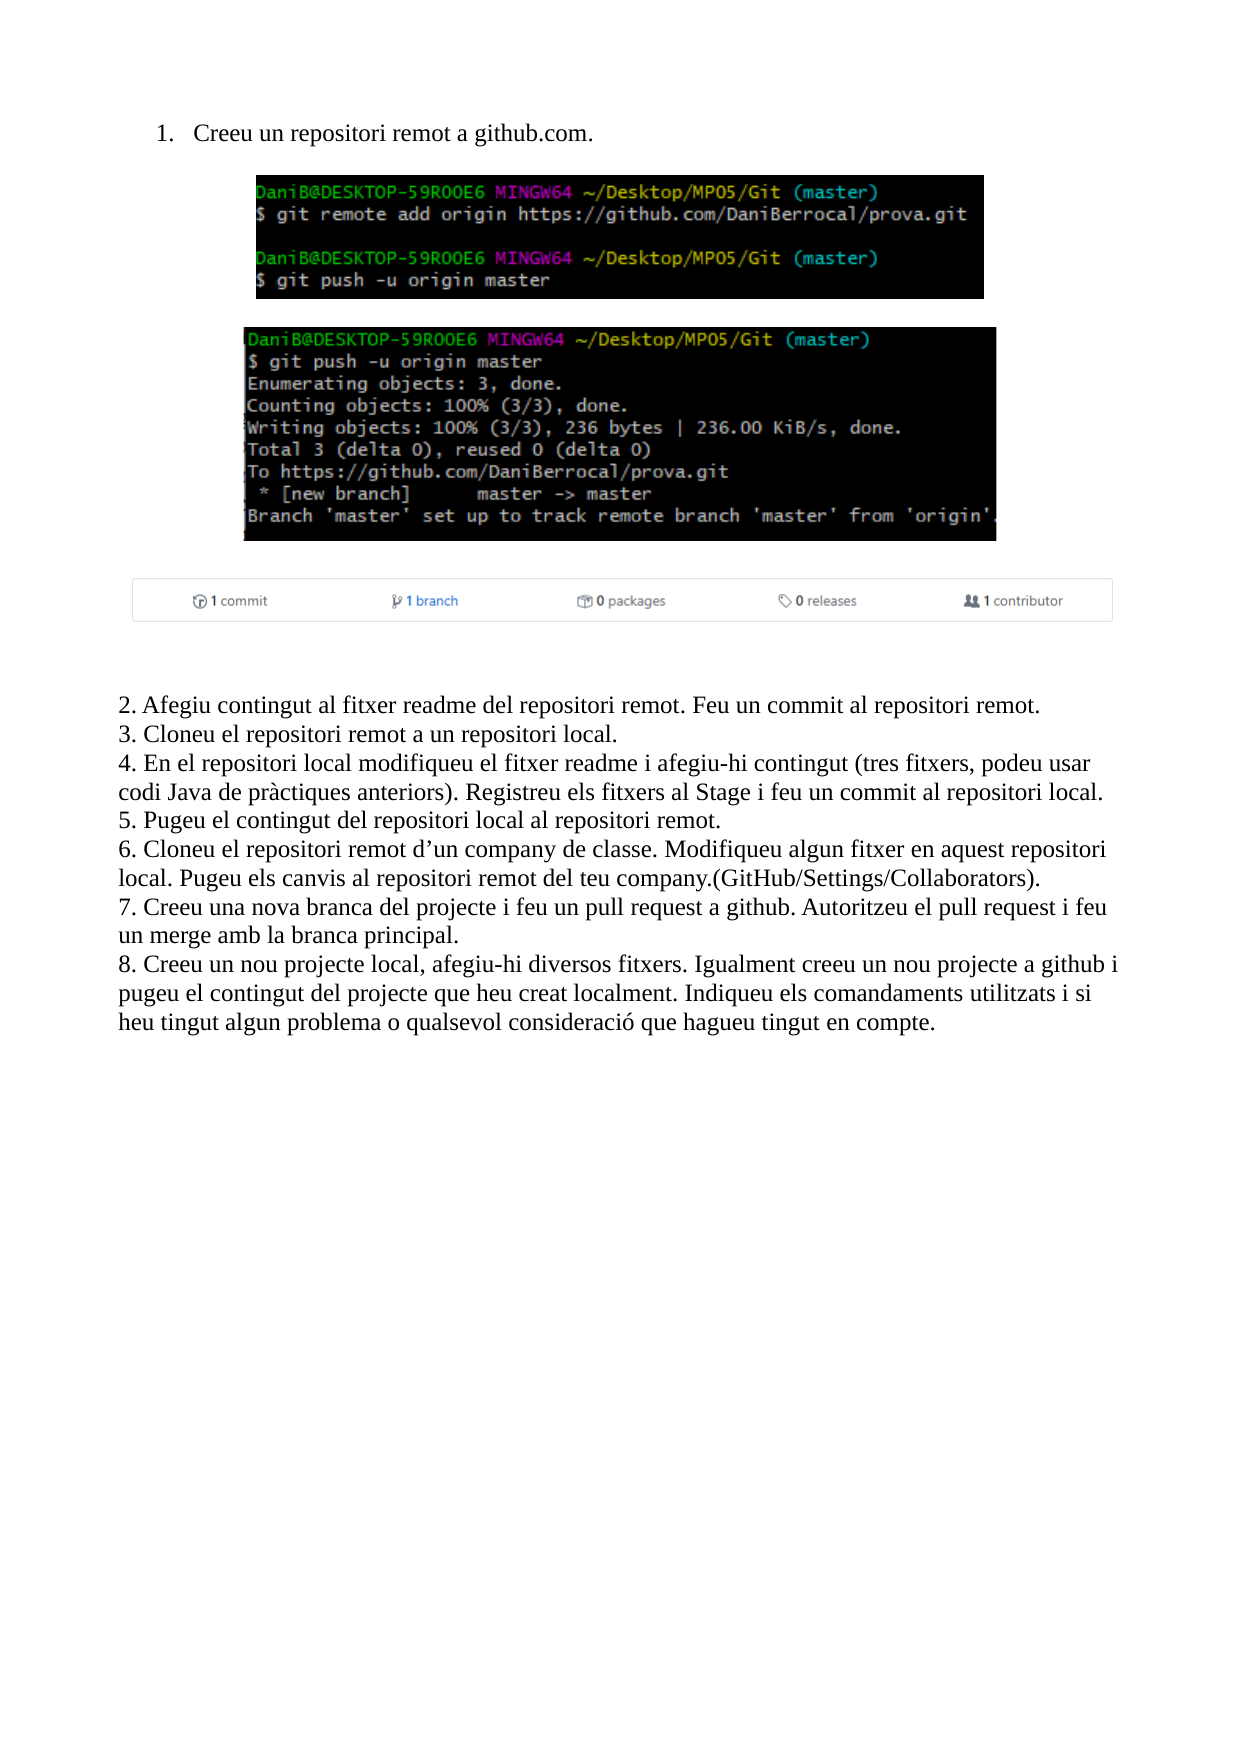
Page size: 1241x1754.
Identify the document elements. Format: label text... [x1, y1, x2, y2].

text 4. En el repositori local modifiqueu el fitxer readme i afegiu-hi contingut (tres fitxers, podeu usar codi Java de pràctiques anteriors). Registreu els fitxers al Stage i feu un commit al repositori local. [118, 748, 1122, 806]
text 8. Creeu un nou projecte local, afegiu-hi diversos fitxers. Igualment creeu un nou projecte a github i pugeu el contingut del projecte que heu creat localment. Indiqueu els comandaments utilitzats i si heu tingut algun problema o qualsevol consideració que hagueu tingut en compte. [118, 949, 1122, 1036]
list Creeu un repositori remot a github.com. [156, 118, 1122, 147]
picture [118, 569, 1122, 633]
text 2. Afegiu contingut al fitxer readme del repositori remot. Feu un commit al repositori remot. [118, 691, 1122, 719]
text 6. Cloneu el repositori remot d’un company de classe. Modifiqueu algun fitxer en aquest repositori local. Pugeu els canvis al repositori remot del teu company.(GitHub/Settings/Collaborators). [118, 834, 1122, 892]
picture [243, 327, 997, 541]
text 3. Cloneu el repositori remot a un repositori local. [118, 719, 1122, 748]
text 5. Pugeu el contingut del repositori local al repositori remot. [118, 806, 1122, 834]
picture [256, 175, 984, 299]
text 7. Creeu una nova branca del projecte i feu un pull request a github. Autoritzeu el pull request i feu un merge amb la branca principal. [118, 892, 1122, 949]
